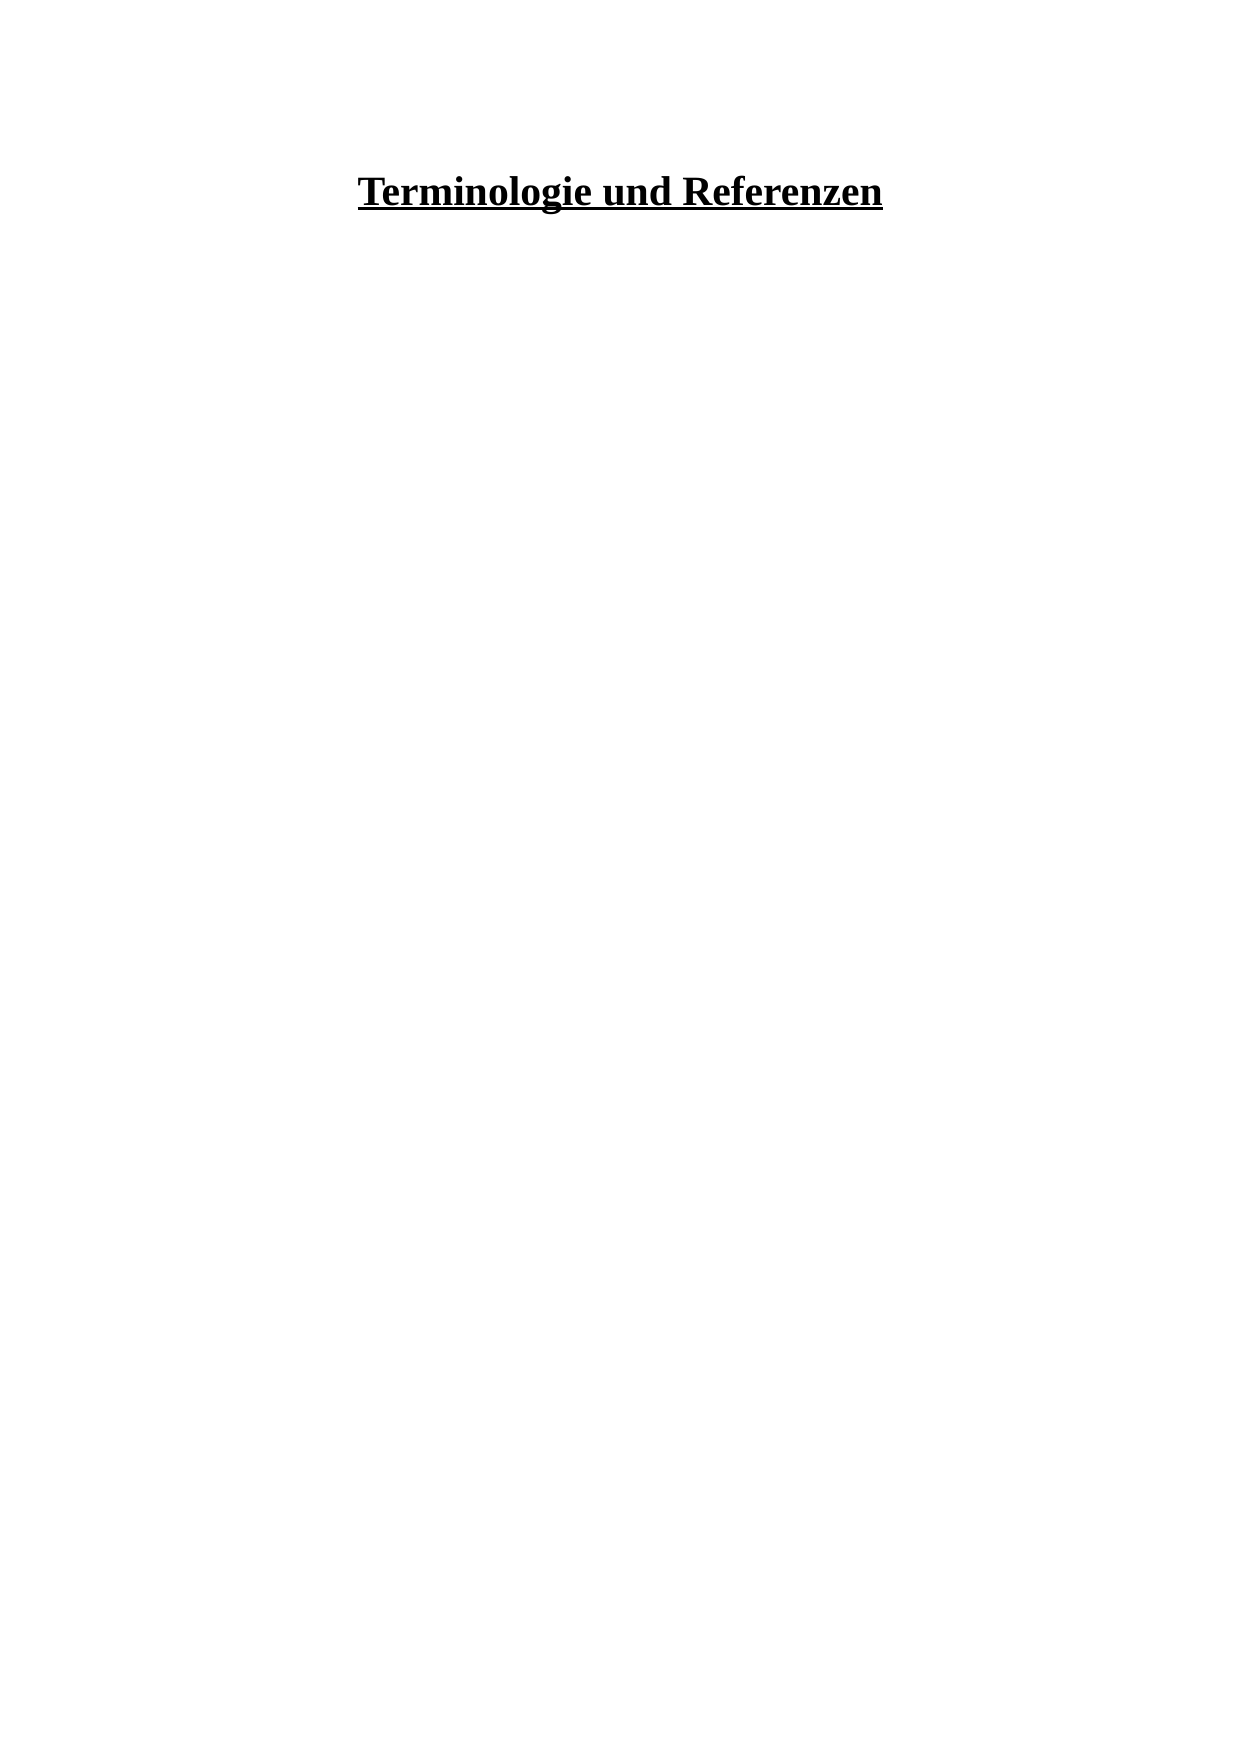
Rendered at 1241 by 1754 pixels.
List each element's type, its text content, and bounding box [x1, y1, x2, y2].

text Terminologie und Referenzen [118, 166, 1122, 214]
